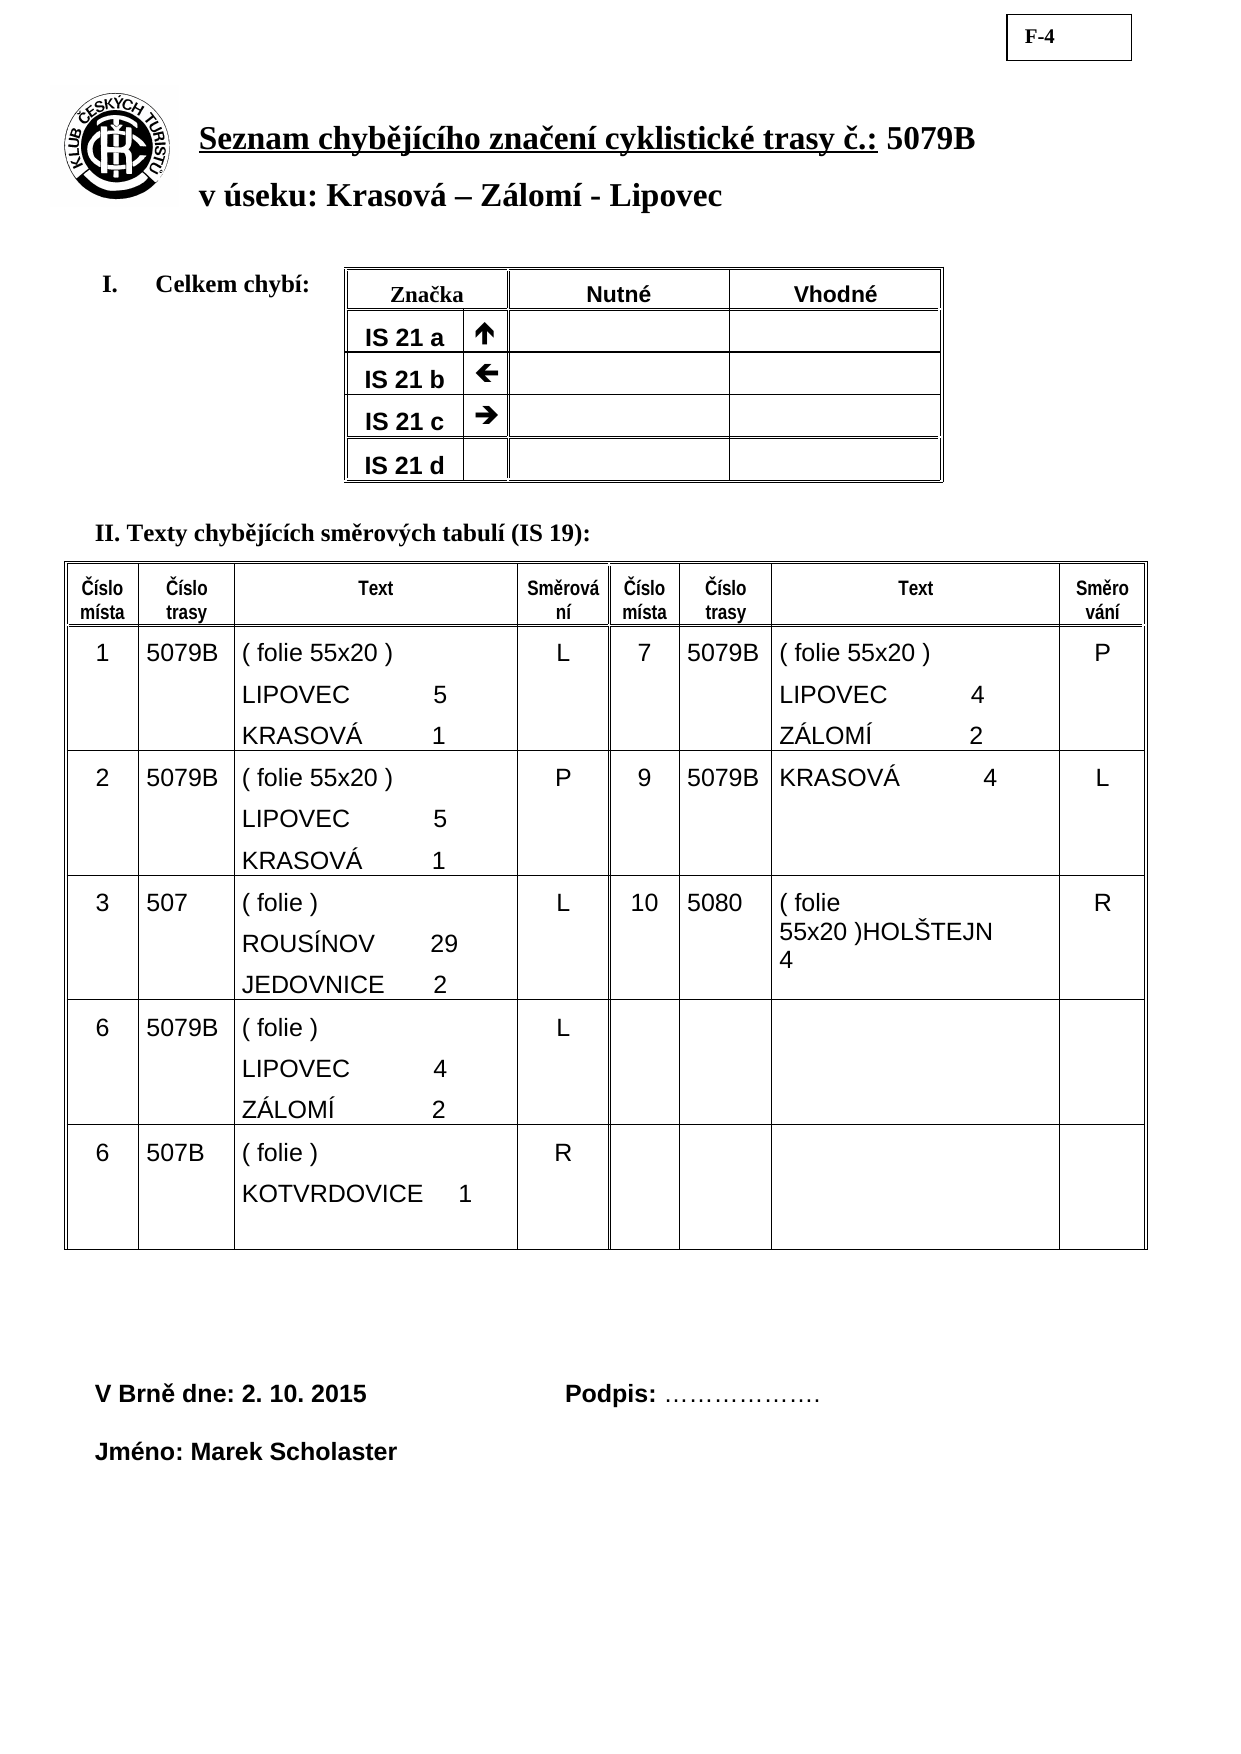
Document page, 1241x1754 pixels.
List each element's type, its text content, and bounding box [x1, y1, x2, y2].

table_cell R [518, 1125, 608, 1249]
table_header Nutné [508, 270, 729, 308]
table_cell P [518, 751, 608, 874]
table_header I. Celkem chybí: [95, 267, 344, 308]
text Jméno: Marek Scholaster [94, 1437, 1146, 1466]
table_cell [95, 436, 344, 479]
text Seznam chybějícího značení cyklistické trasy č.: 5079B [180, 118, 1146, 156]
table_cell [1060, 1000, 1144, 1124]
table_cell ( folie ) ROUSÍNOV 29 JEDOVNICE 2 [235, 876, 517, 999]
table_header Text [772, 564, 1059, 624]
table_cell 5079B [680, 751, 771, 874]
table_header Číslo trasy [680, 564, 771, 624]
table_cell 10 [611, 876, 679, 999]
table_cell ( folie 55x20 ) LIPOVEC 4 ZÁLOMÍ 2 [772, 627, 1059, 750]
table_cell IS 21 a [348, 311, 463, 351]
table_cell [1060, 1125, 1144, 1249]
text v úseku: Krasová – Zálomí - Lipovec [94, 176, 1146, 214]
table_cell 1 [68, 627, 138, 750]
table_cell L [1060, 751, 1144, 874]
text V Brně dne: 2. 10. 2015 Podpis: ………………. [94, 1379, 1146, 1408]
table_cell P [1060, 624, 1146, 750]
picture [50, 85, 179, 207]
table_cell [95, 308, 344, 351]
table_cell [611, 1125, 679, 1249]
table_header Číslo trasy [139, 564, 234, 624]
table_cell 5080 [680, 876, 771, 999]
table_cell IS 21 c [348, 395, 463, 436]
table_header Vhodné [730, 270, 940, 308]
table_cell ( folie 55x20 ) LIPOVEC 5 KRASOVÁ 1 [235, 751, 517, 874]
table_cell 5079B [139, 751, 234, 874]
table_cell 5079B [139, 627, 234, 750]
table_cell [510, 395, 729, 436]
table_cell IS 21 b [348, 353, 463, 394]
table_cell ( folie ) LIPOVEC 4 ZÁLOMÍ 2 [235, 1000, 517, 1124]
table_cell [508, 439, 729, 479]
table_cell L [518, 876, 608, 999]
table_cell [772, 1125, 1059, 1249]
table_cell IS 21 d [346, 439, 463, 479]
table_cell [772, 1000, 1059, 1124]
table_cell [730, 395, 940, 436]
table_cell 5079B [680, 627, 771, 750]
table_cell [611, 1000, 679, 1124]
table_cell L [518, 1000, 608, 1124]
table_cell R [1060, 876, 1144, 999]
table_header Číslo místa [609, 562, 679, 624]
table_cell 6 [68, 1125, 138, 1249]
table_header Směrování [517, 562, 609, 624]
table_cell [680, 1000, 771, 1124]
table_cell 7 [611, 627, 679, 750]
table_cell 507B [139, 1125, 234, 1249]
table_cell [95, 351, 344, 394]
table_cell KRASOVÁ 4 [772, 751, 1059, 874]
table_cell [680, 1125, 771, 1249]
text II. Texty chybějících směrových tabulí (IS 19): [94, 518, 1146, 547]
table_cell 2 [68, 751, 138, 874]
table_cell  [464, 353, 507, 394]
table_cell 3 [68, 876, 138, 999]
table_cell 5079B [139, 1000, 234, 1124]
table_cell 507 [139, 876, 234, 999]
table_cell [464, 439, 508, 479]
table_cell [730, 308, 941, 351]
subtitle F-4 [1024, 24, 1114, 48]
table_cell  [464, 311, 507, 351]
table_cell ( folie ) KOTVRDOVICE 1 [235, 1125, 517, 1249]
table_header Směro vání [1060, 564, 1144, 624]
table_cell [510, 311, 729, 351]
table_cell [730, 353, 940, 394]
table_cell [510, 353, 729, 394]
table_cell L [518, 627, 608, 750]
table_cell [730, 436, 941, 479]
table_cell 9 [611, 751, 679, 874]
table_header Číslo místa [68, 564, 138, 624]
table_cell [95, 394, 344, 436]
table_cell ( folie 55x20 ) LIPOVEC 5 KRASOVÁ 1 [235, 627, 517, 750]
table_cell 6 [68, 1000, 138, 1124]
table_cell  [464, 395, 507, 436]
table_cell ( folie 55x20 )HOLŠTEJN 4 [772, 876, 1059, 999]
table_header Text [235, 564, 517, 624]
table_header Značka [346, 268, 508, 308]
